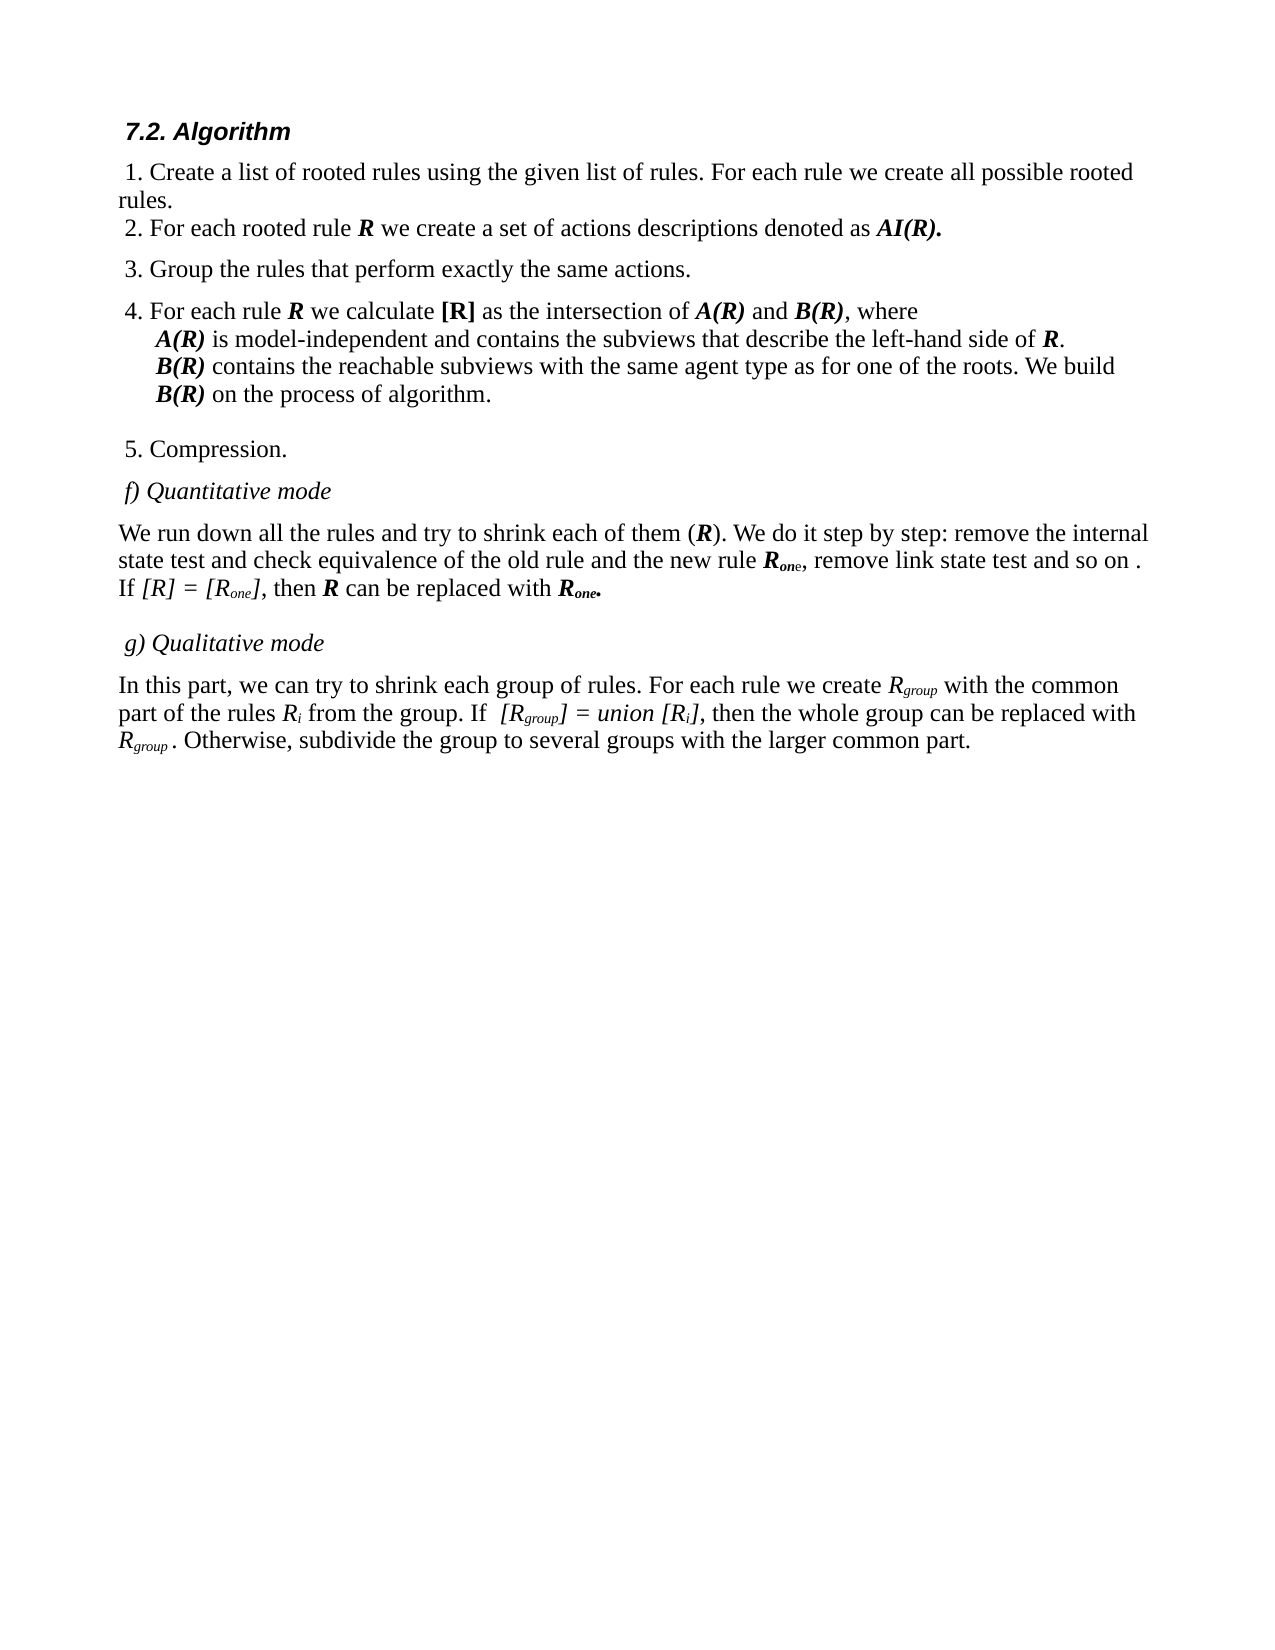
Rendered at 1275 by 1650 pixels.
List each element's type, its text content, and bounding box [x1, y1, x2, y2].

list For each rooted rule R we create a set of actions descriptions denoted as AI(R). [118, 214, 1157, 242]
list Create a list of rooted rules using the given list of rules. For each rule we create all possible rooted rules. [118, 158, 1157, 214]
text A(R) is model-independent and contains the subviews that describe the left-hand side of R. [118, 325, 1157, 352]
subtitle Algorithm [118, 118, 1157, 146]
list Group the rules that perform exactly the same actions. [118, 256, 1157, 283]
list For each rule R we calculate [R] as the intersection of A(R) and B(R), where [118, 297, 1157, 325]
list Compression. [118, 436, 1157, 463]
list Qualitative mode [118, 629, 1157, 657]
list Quantitative mode [118, 477, 1157, 505]
text We run down all the rules and try to shrink each of them (R). We do it step by step: remove the internal state test and check equivalence of the old rule and the new rule Rone, remove link state test and so on . If [R] = [Rone], then R can be replaced with Rone. [118, 519, 1157, 602]
text In this part, we can try to shrink each group of rules. For each rule we create Rgroup with the common part of the rules Ri from the group. If [Rgroup] = union [Ri], then the whole group can be replaced with Rgroup . Otherwise, subdivide the group to several groups with the larger common part. [118, 671, 1157, 754]
text B(R) contains the reachable subviews with the same agent type as for one of the roots. We build B(R) on the process of algorithm. [156, 352, 1157, 408]
